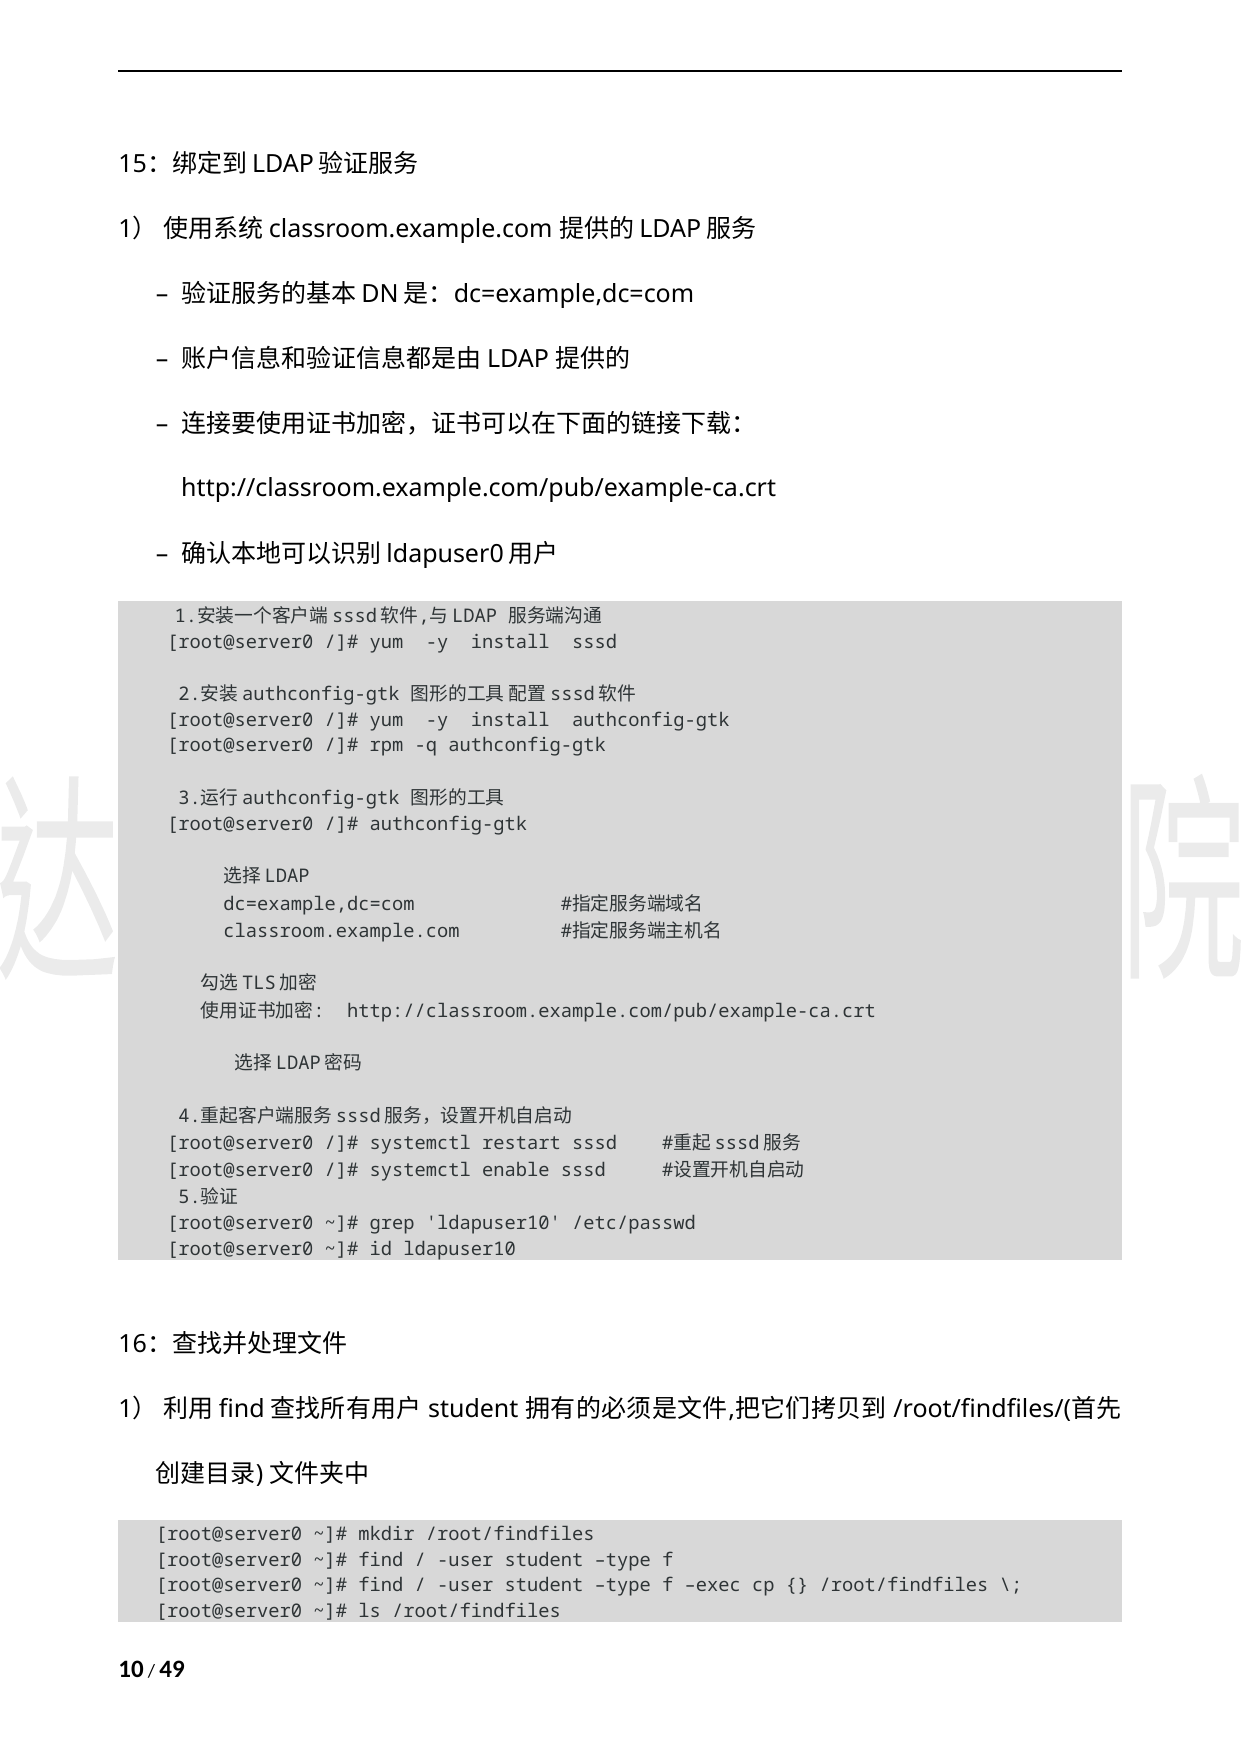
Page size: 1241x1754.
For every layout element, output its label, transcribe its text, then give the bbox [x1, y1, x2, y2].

text 15：绑定到LDAP验证服务 [118, 129, 1122, 194]
text 5.验证 [118, 1182, 1122, 1209]
text [root@server0 ~]# mkdir /root/findfiles [118, 1520, 1122, 1546]
text 使用证书加密: http://classroom.example.com/pub/example-ca.crt [118, 995, 1122, 1022]
text – 验证服务的基本DN是：dc=example,dc=com [156, 259, 1122, 324]
text 1.安装一个客户端sssd软件,与LDAP 服务端沟通 [118, 601, 1122, 628]
text [root@server0 /]# systemctl restart sssd #重起sssd服务 [118, 1128, 1122, 1155]
text – 账户信息和验证信息都是由 LDAP 提供的 [156, 324, 1122, 389]
list 使用系统 classroom.example.com 提供的LDAP服务 [118, 194, 1122, 259]
text [root@server0 ~]# find / -user student –type f –exec cp {} /root/findfiles \; [118, 1571, 1122, 1597]
text [root@server0 /]# yum -y install authconfig-gtk [118, 706, 1122, 732]
list 利用find查找所有用户 student 拥有的必须是文件,把它们拷贝到 /root/findfiles/(首先创建目录) 文件夹中 [118, 1374, 1122, 1504]
text [root@server0 ~]# find / -user student –type f [118, 1546, 1122, 1571]
text [root@server0 /]# authconfig-gtk [118, 810, 1122, 835]
text 勾选TLS加密 [118, 968, 1122, 995]
text dc=example,dc=com #指定服务端域名 [118, 888, 1122, 915]
text – 连接要使用证书加密，证书可以在下面的链接下载： [156, 389, 1122, 454]
text [root@server0 ~]# ls /root/findfiles [118, 1597, 1122, 1622]
text [root@server0 /]# yum -y install sssd [118, 628, 1122, 653]
text 16：查找并处理文件 [118, 1309, 1122, 1374]
text [root@server0 ~]# grep 'ldapuser10' /etc/passwd [118, 1209, 1122, 1235]
text [root@server0 /]# rpm -q authconfig-gtk [118, 732, 1122, 757]
text – 确认本地可以识别ldapuser0用户 [156, 519, 1122, 584]
text http://classroom.example.com/pub/example-ca.crt [118, 454, 1122, 519]
text 2.安装authconfig-gtk 图形的工具 配置sssd软件 [118, 679, 1122, 706]
text 3.运行authconfig-gtk 图形的工具 [118, 783, 1122, 810]
text 选择LDAP密码 [118, 1048, 1122, 1075]
text classroom.example.com #指定服务端主机名 [118, 915, 1122, 942]
text 选择LDAP [118, 861, 1122, 888]
text 4.重起客户端服务sssd服务，设置开机自启动 [118, 1101, 1122, 1128]
text [root@server0 /]# systemctl enable sssd #设置开机自启动 [118, 1155, 1122, 1182]
text [root@server0 ~]# id ldapuser10 [118, 1235, 1122, 1260]
